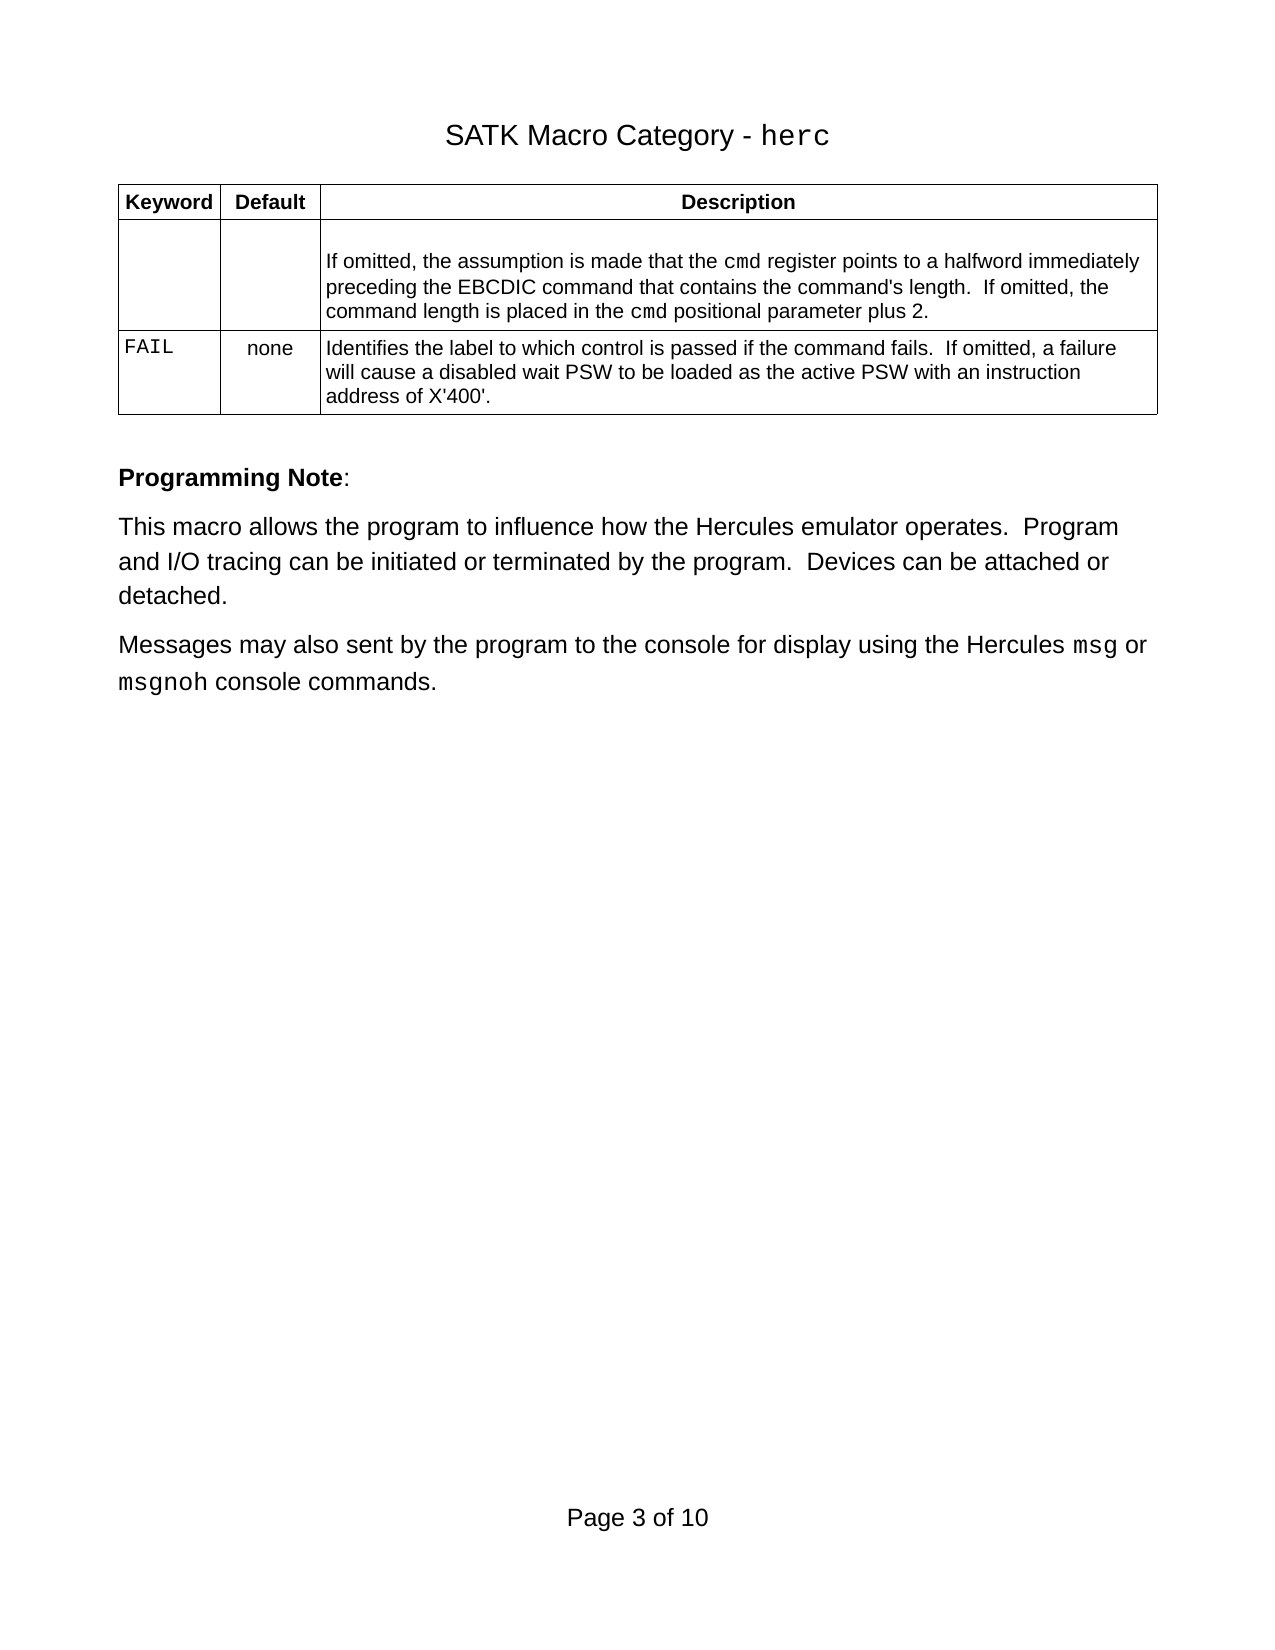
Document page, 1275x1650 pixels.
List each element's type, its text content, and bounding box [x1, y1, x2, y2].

text This macro allows the program to influence how the Hercules emulator operates. Program and I/O tracing can be initiated or terminated by the program. Devices can be attached or detached. [118, 512, 1157, 610]
table_cell [119, 220, 220, 330]
text Messages may also sent by the program to the console for display using the Hercules msg or msgnoh console commands. [118, 630, 1157, 698]
table_header Keyword [119, 185, 220, 219]
table_cell If omitted, the assumption is made that the cmd register points to a halfword immediately preceding the EBCDIC command that contains the command's length. If omitted, the command length is placed in the cmd positional parameter plus 2. [321, 220, 1157, 330]
table_cell none [221, 331, 320, 414]
table_cell Identifies the label to which control is passed if the command fails. If omitted, a failure will cause a disabled wait PSW to be loaded as the active PSW with an instruction address of X'400'. [321, 331, 1157, 414]
table_cell [221, 220, 320, 330]
table_header Description [321, 185, 1157, 219]
text Programming Note: [118, 463, 1157, 492]
table_cell FAIL [119, 331, 220, 414]
table_header Default [221, 185, 320, 219]
